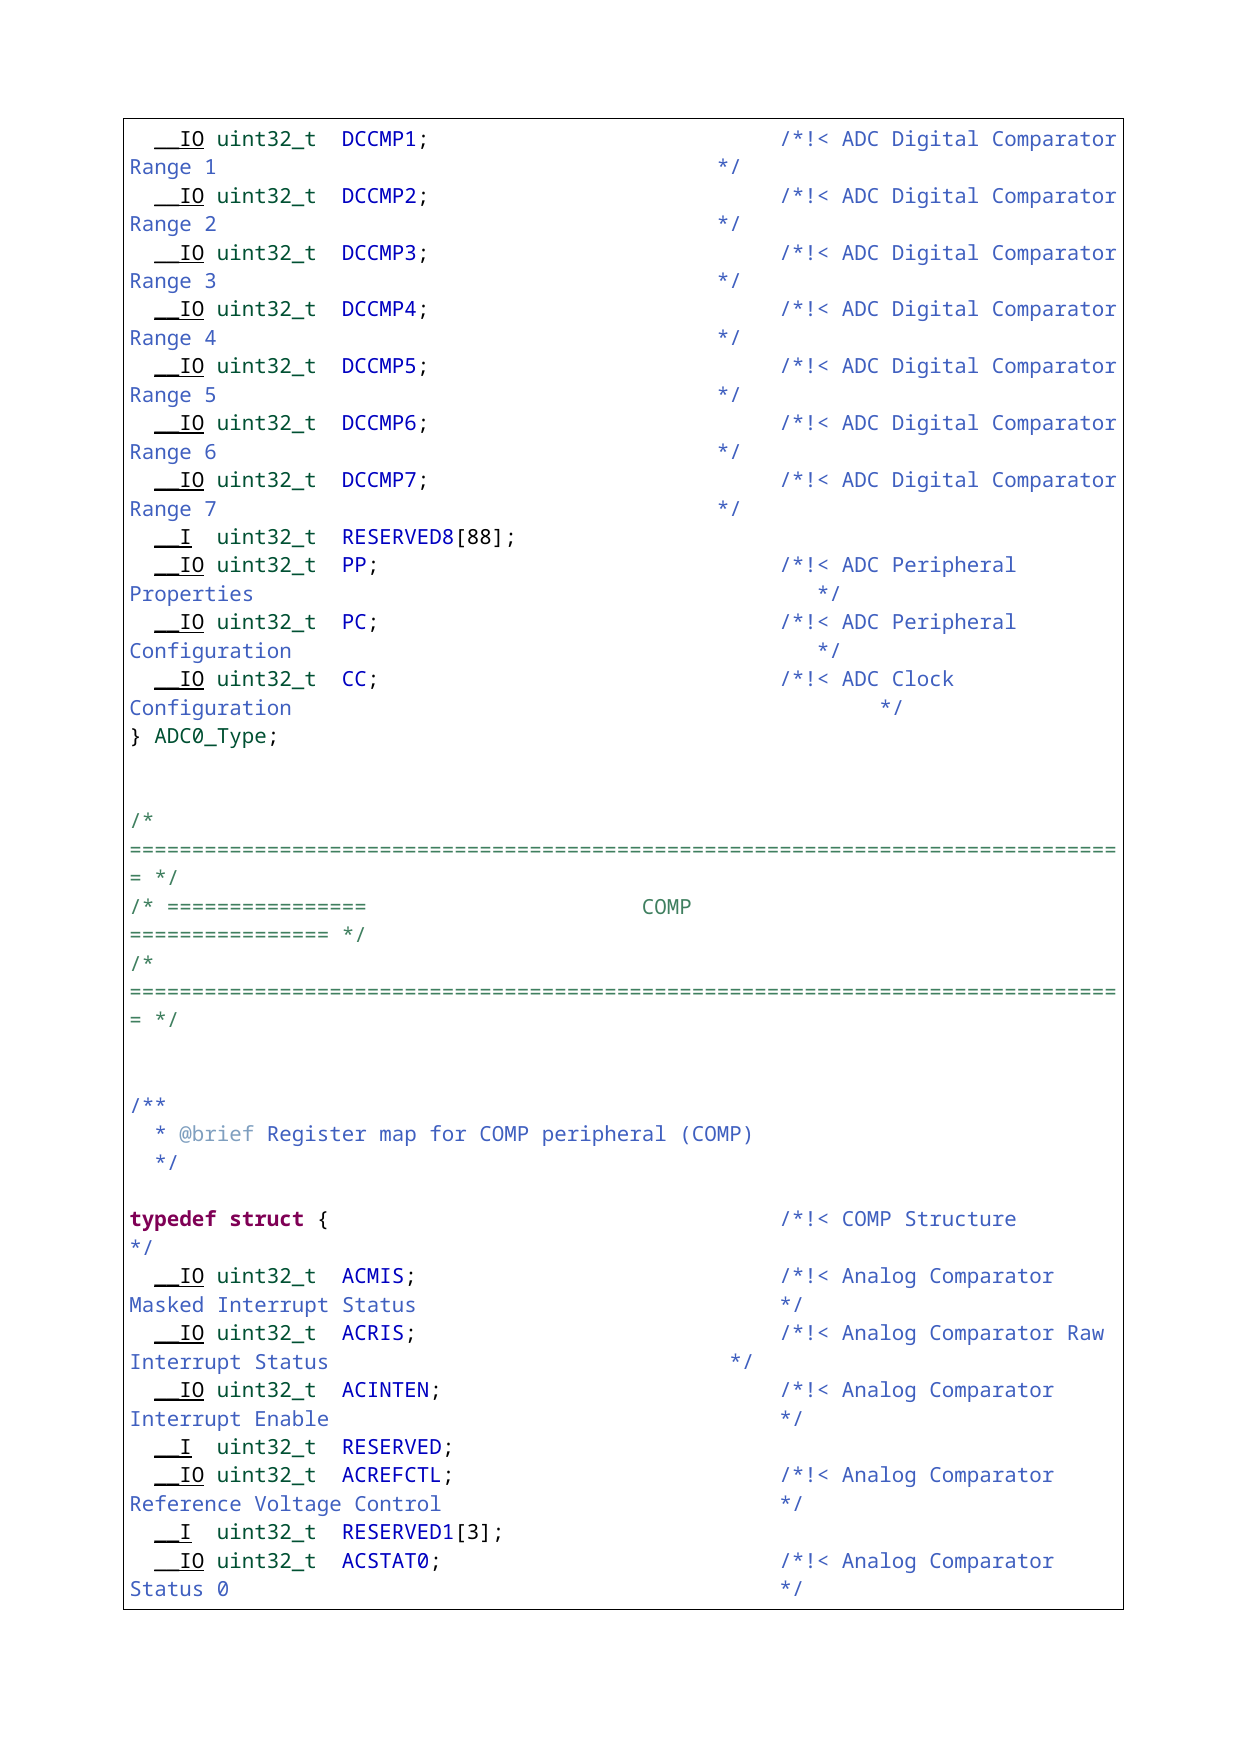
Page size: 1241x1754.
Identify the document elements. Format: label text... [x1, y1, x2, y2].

table_cell __IO uint32_t DCCMP1; /*!< ADC Digital Comparator Range 1 */ __IO uint32_t DCCMP2; /*!< ADC Digital Comparator Range 2 */ __IO uint32_t DCCMP3; /*!< ADC Digital Comparator Range 3 */ __IO uint32_t DCCMP4; /*!< ADC Digital Comparator Range 4 */ __IO uint32_t DCCMP5; /*!< ADC Digital Comparator Range 5 */ __IO uint32_t DCCMP6; /*!< ADC Digital Comparator Range 6 */ __IO uint32_t DCCMP7; /*!< ADC Digital Comparator Range 7 */ __I uint32_t RESERVED8[88]; __IO uint32_t PP; /*!< ADC Peripheral Properties */ __IO uint32_t PC; /*!< ADC Peripheral Configuration */ __IO uint32_t CC; /*!< ADC Clock Configuration */ } ADC0_Type; /* ================================================================================ */ /* ================ COMP ================ */ /* ================================================================================ */ /** * @brief Register map for COMP peripheral (COMP) */ typedef struct { /*!< COMP Structure */ __IO uint32_t ACMIS; /*!< Analog Comparator Masked Interrupt Status */ __IO uint32_t ACRIS; /*!< Analog Comparator Raw Interrupt Status */ __IO uint32_t ACINTEN; /*!< Analog Comparator Interrupt Enable */ __I uint32_t RESERVED; __IO uint32_t ACREFCTL; /*!< Analog Comparator Reference Voltage Control */ __I uint32_t RESERVED1[3]; __IO uint32_t ACSTAT0; /*!< Analog Comparator Status 0 */ [124, 119, 1123, 1608]
